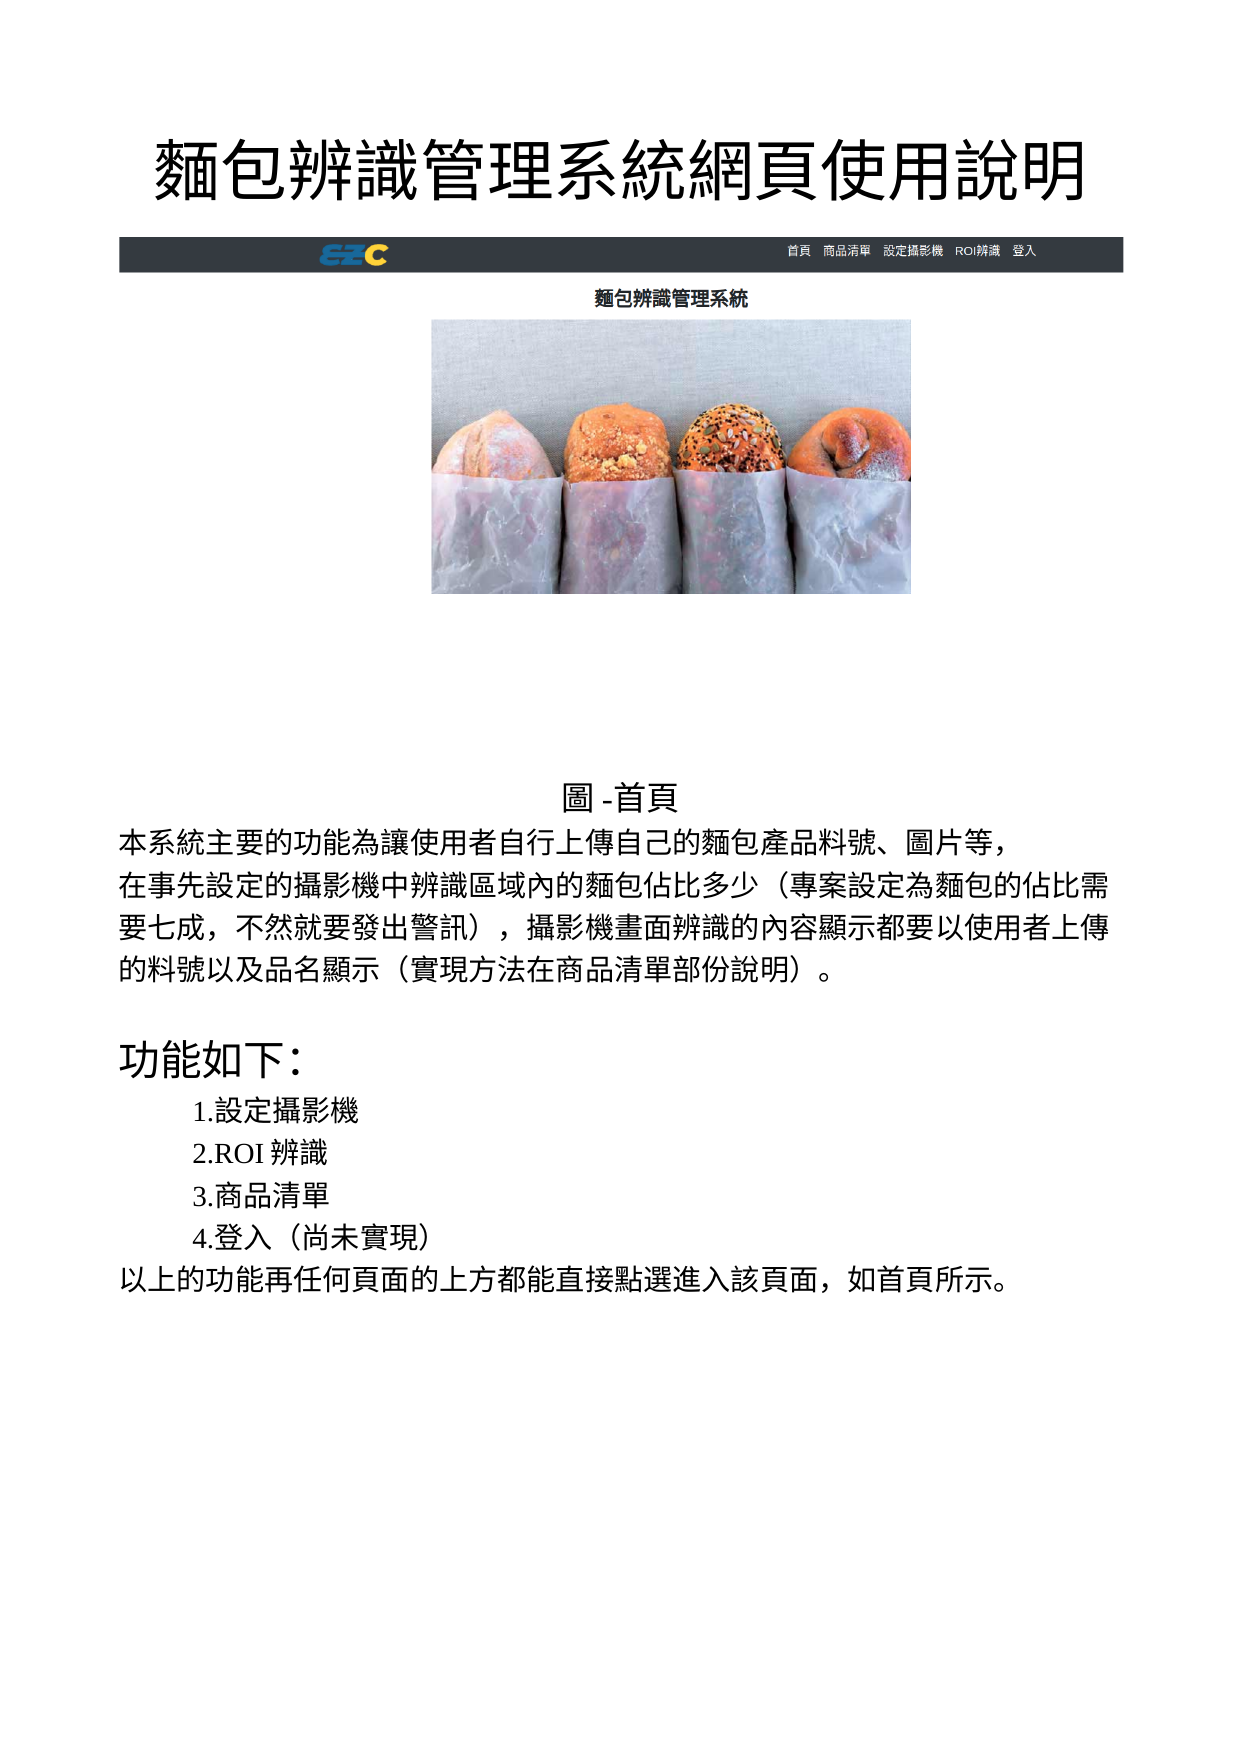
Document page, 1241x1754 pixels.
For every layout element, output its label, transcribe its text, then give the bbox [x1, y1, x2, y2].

picture [119, 237, 1124, 743]
text 1.設定攝影機 [118, 1088, 1122, 1130]
text 4.登入（尚未實現） [118, 1215, 1122, 1257]
text 麵包辨識管理系統網頁使用說明 [118, 118, 1122, 215]
text 功能如下： [118, 1027, 1122, 1088]
text 以上的功能再任何頁面的上方都能直接點選進入該頁面，如首頁所示。 [118, 1257, 1122, 1299]
text 3.商品清單 [118, 1172, 1122, 1215]
text 在事先設定的攝影機中辨識區域內的麵包佔比多少（專案設定為麵包的佔比需要七成，不然就要發出警訊），攝影機畫面辨識的內容顯示都要以使用者上傳的料號以及品名顯示（實現方法在商品清單部份說明）。 [118, 862, 1122, 989]
text 本系統主要的功能為讓使用者自行上傳自己的麵包產品料號、圖片等， [118, 820, 1122, 862]
text 2.ROI辨識 [118, 1130, 1122, 1172]
text 圖 -首頁 [118, 772, 1122, 820]
